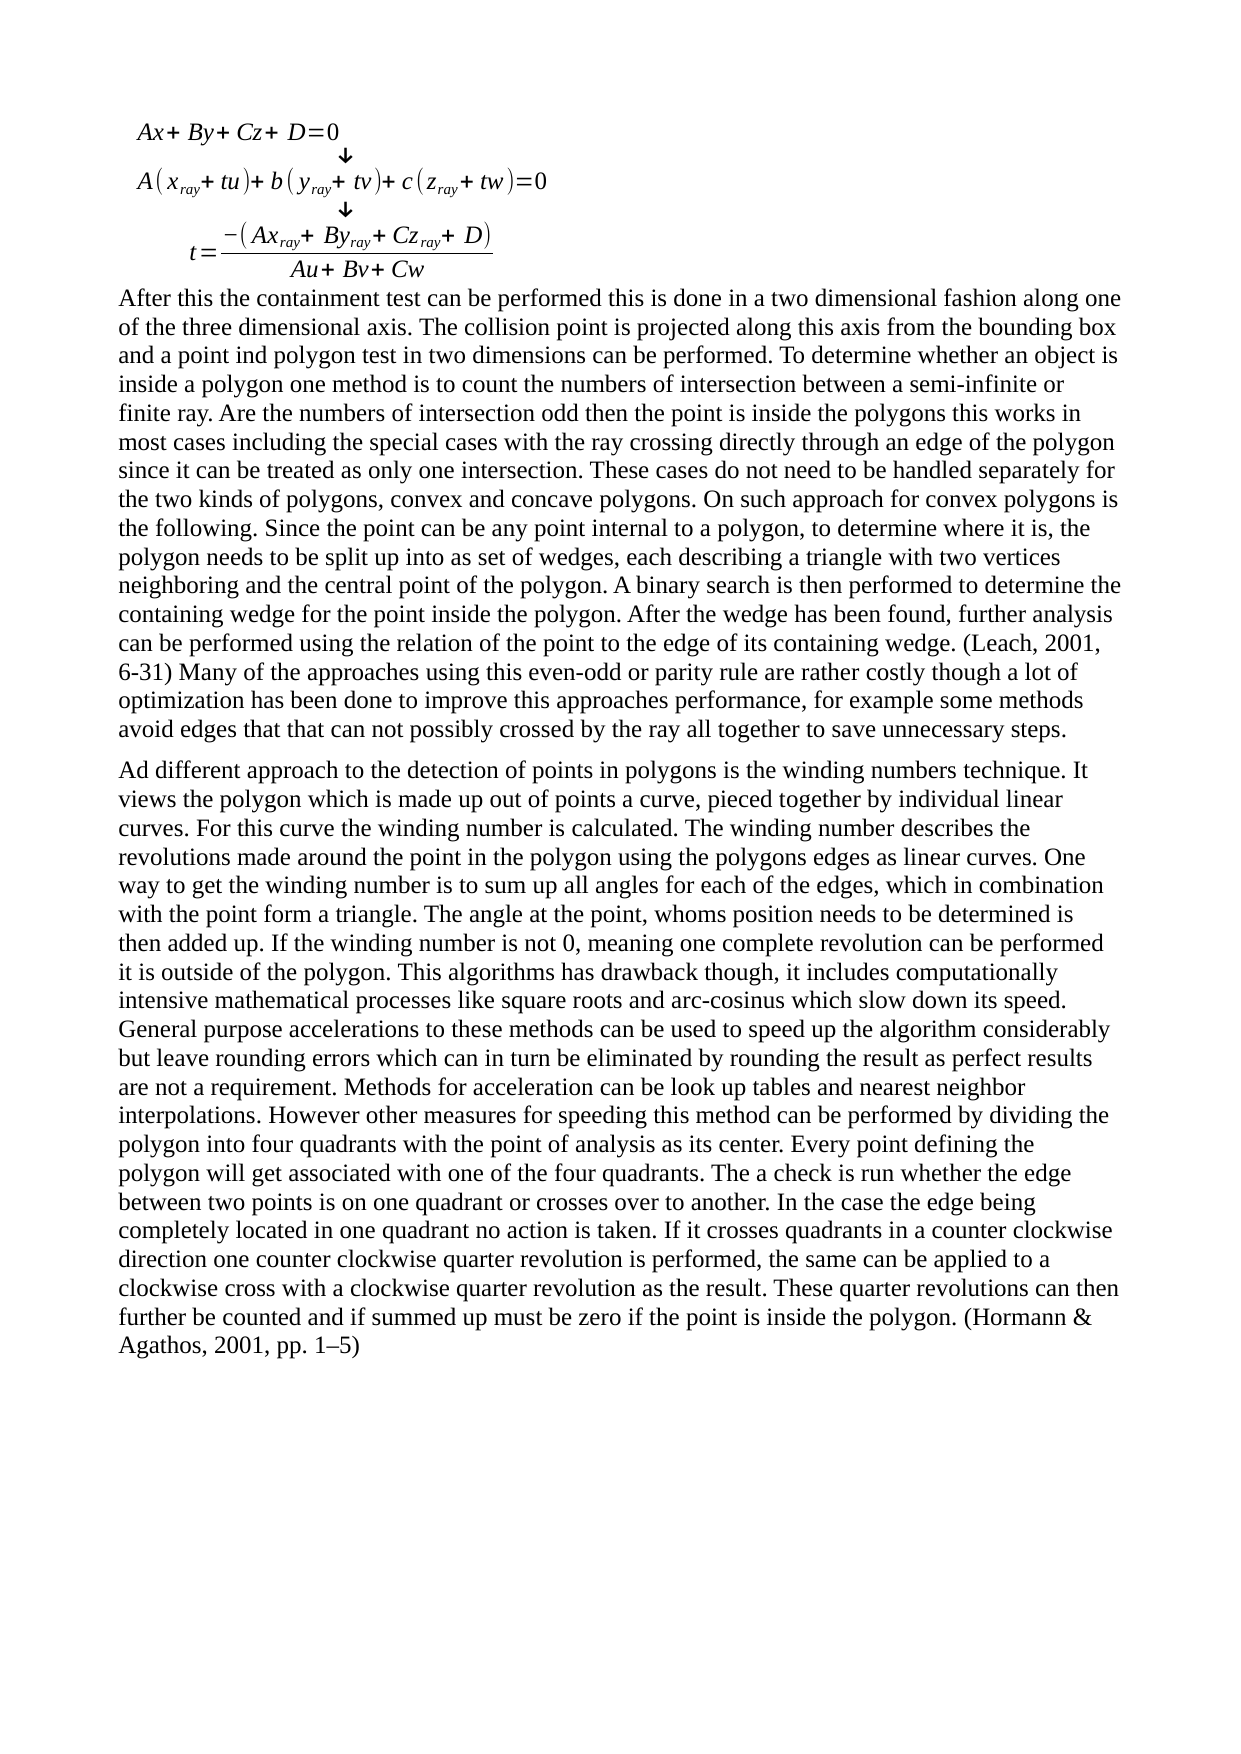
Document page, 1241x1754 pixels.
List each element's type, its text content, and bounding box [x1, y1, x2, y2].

text Ad different approach to the detection of points in polygons is the winding numbers technique. It views the polygon which is made up out of points a curve, pieced together by individual linear curves. For this curve the winding number is calculated. The winding number describes the revolutions made around the point in the polygon using the polygons edges as linear curves. One way to get the winding number is to sum up all angles for each of the edges, which in combination with the point form a triangle. The angle at the point, whoms position needs to be determined is then added up. If the winding number is not 0, meaning one complete revolution can be performed it is outside of the polygon. This algorithms has drawback though, it includes computationally intensive mathematical processes like square roots and arc-cosinus which slow down its speed. General purpose accelerations to these methods can be used to speed up the algorithm considerably but leave rounding errors which can in turn be eliminated by rounding the result as perfect results are not a requirement. Methods for acceleration can be look up tables and nearest neighbor interpolations. However other measures for speeding this method can be performed by dividing the polygon into four quadrants with the point of analysis as its center. Every point defining the polygon will get associated with one of the four quadrants. The a check is run whether the edge between two points is on one quadrant or crosses over to another. In the case the edge being completely located in one quadrant no action is taken. If it crosses quadrants in a counter clockwise direction one counter clockwise quarter revolution is performed, the same can be applied to a clockwise cross with a clockwise quarter revolution as the result. These quarter revolutions can then further be counted and if summed up must be zero if the point is inside the polygon. (Hormann & Agathos, 2001, pp. 1–5) [118, 755, 1122, 1359]
text After this the containment test can be performed this is done in a two dimensional fashion along one of the three dimensional axis. The collision point is projected along this axis from the bounding box and a point ind polygon test in two dimensions can be performed. To determine whether an object is inside a polygon one method is to count the numbers of intersection between a semi-infinite or finite ray. Are the numbers of intersection odd then the point is inside the polygons this works in most cases including the special cases with the ray crossing directly through an edge of the polygon since it can be treated as only one intersection. These cases do not need to be handled separately for the two kinds of polygons, convex and concave polygons. On such approach for convex polygons is the following. Since the point can be any point internal to a polygon, to determine where it is, the polygon needs to be split up into as set of wedges, each describing a triangle with two vertices neighboring and the central point of the polygon. A binary search is then performed to determine the containing wedge for the point inside the polygon. After the wedge has been found, further analysis can be performed using the relation of the point to the edge of its containing wedge. (Leach, 2001, 6-31) Many of the approaches using this even-odd or parity rule are rather costly though a lot of optimization has been done to improve this approaches performance, for example some methods avoid edges that that can not possibly crossed by the ray all together to save unnecessary steps. [118, 283, 1122, 743]
